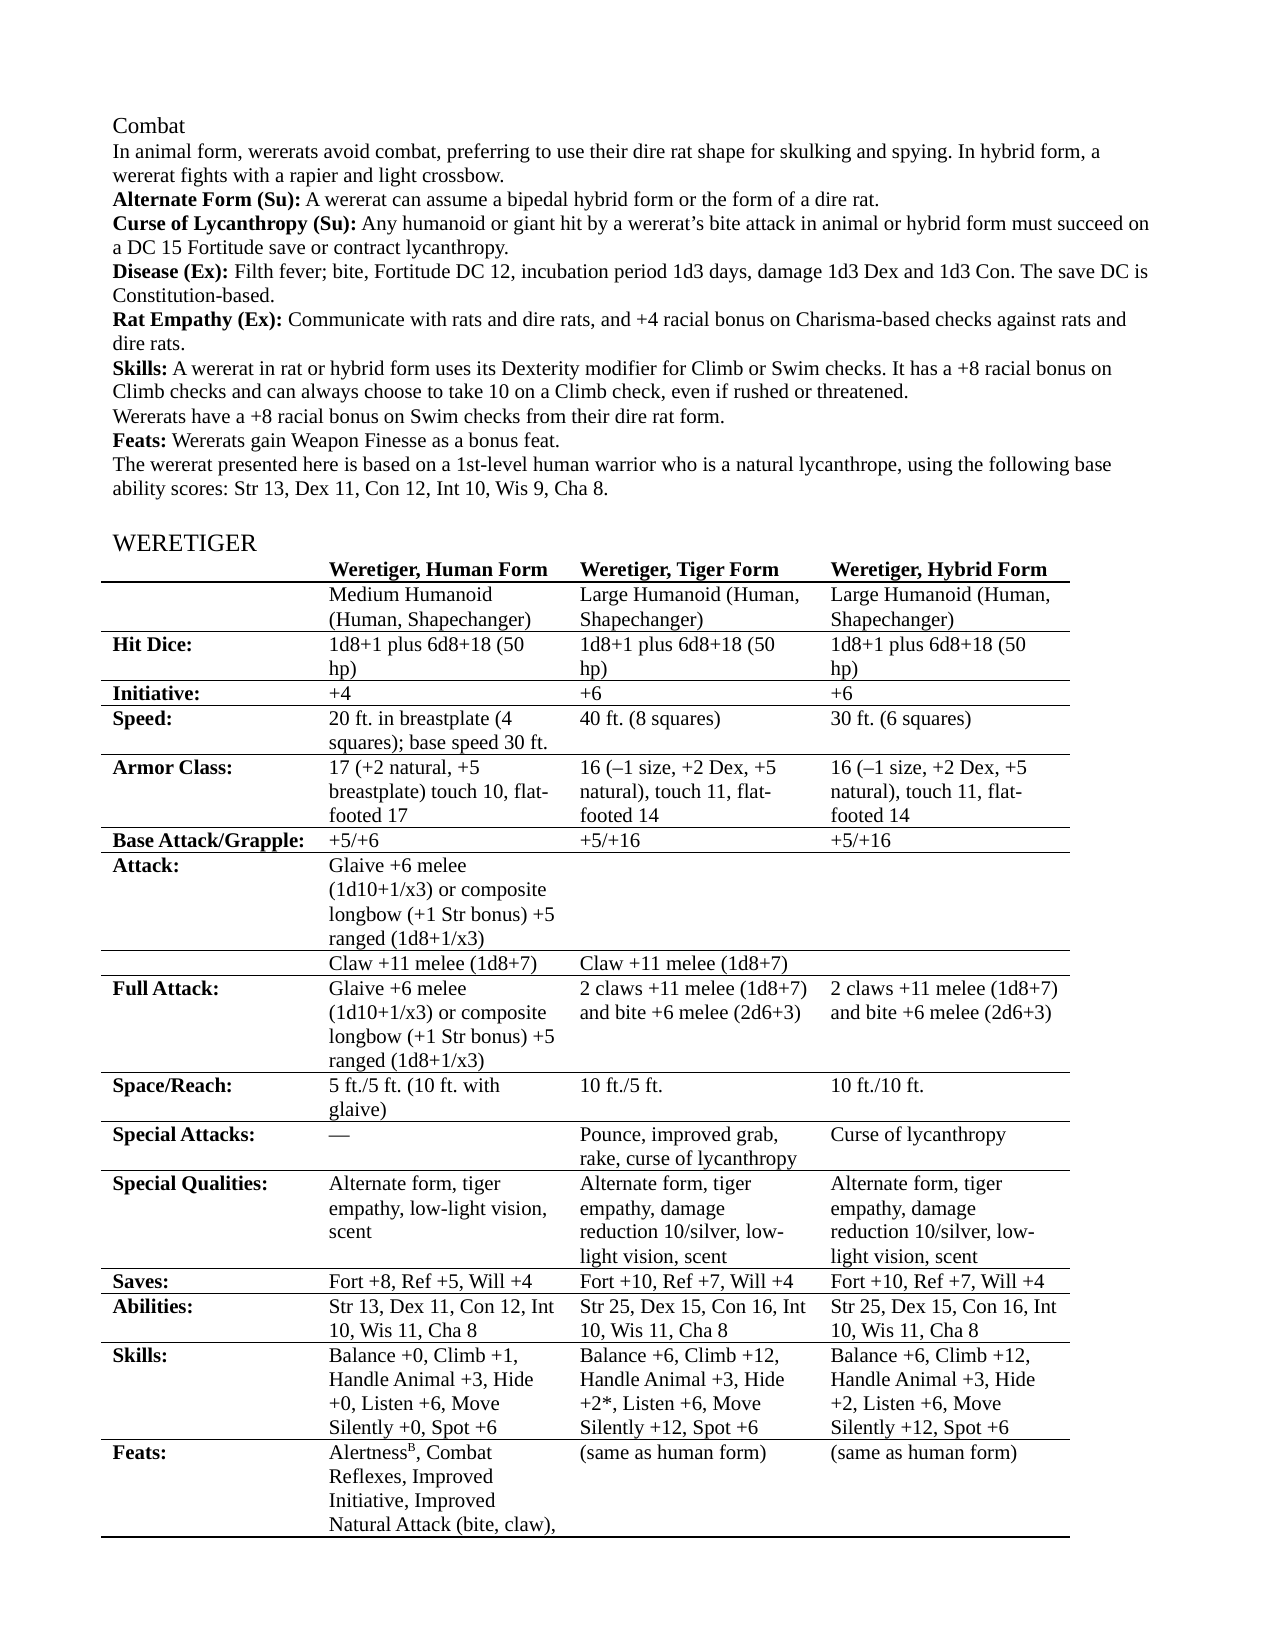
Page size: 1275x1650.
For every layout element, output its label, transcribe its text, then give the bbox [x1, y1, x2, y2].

table_cell Large Humanoid (Human, Shapechanger) [568, 583, 819, 631]
table_cell 16 (–1 size, +2 Dex, +5 natural), touch 11, flat-footed 14 [568, 755, 819, 827]
table_cell Alternate form, tiger empathy, damage reduction 10/silver, low-light vision, scent [819, 1171, 1070, 1268]
table_cell Speed: [101, 706, 317, 754]
table_cell 30 ft. (6 squares) [819, 706, 1070, 754]
table_cell +4 [318, 681, 568, 705]
text Disease (Ex): Filth fever; bite, Fortitude DC 12, incubation period 1d3 days, damage 1d3 Dex and 1d3 Con. The save DC is Constitution-based. [112, 259, 1162, 307]
table_cell Str 25, Dex 15, Con 16, Int 10, Wis 11, Cha 8 [819, 1294, 1070, 1342]
table_cell Special Attacks: [101, 1122, 317, 1170]
table_cell 1d8+1 plus 6d8+18 (50 hp) [819, 632, 1070, 680]
table_cell Saves: [101, 1269, 317, 1293]
table_cell 1d8+1 plus 6d8+18 (50 hp) [318, 632, 568, 680]
table_cell Attack: [101, 853, 317, 949]
table_cell +5/+16 [568, 828, 819, 852]
text In animal form, wererats avoid combat, preferring to use their dire rat shape for skulking and spying. In hybrid form, a wererat fights with a rapier and light crossbow. [112, 139, 1162, 187]
table_cell 16 (–1 size, +2 Dex, +5 natural), touch 11, flat-footed 14 [819, 755, 1070, 827]
text Skills: A wererat in rat or hybrid form uses its Dexterity modifier for Climb or Swim checks. It has a +8 racial bonus on Climb checks and can always choose to take 10 on a Climb check, even if rushed or threatened. [112, 355, 1162, 403]
table_cell Glaive +6 melee (1d10+1/x3) or composite longbow (+1 Str bonus) +5 ranged (1d8+1/x3) [318, 976, 568, 1072]
table_cell Large Humanoid (Human, Shapechanger) [819, 583, 1070, 631]
table_cell Base Attack/Grapple: [101, 828, 317, 852]
table_cell Fort +8, Ref +5, Will +4 [318, 1269, 568, 1293]
table_cell Alternate form, tiger empathy, damage reduction 10/silver, low-light vision, scent [568, 1171, 819, 1268]
table_cell 2 claws +11 melee (1d8+7) and bite +6 melee (2d6+3) [568, 976, 819, 1072]
table_cell Str 13, Dex 11, Con 12, Int 10, Wis 11, Cha 8 [318, 1294, 568, 1342]
table_cell Alternate form, tiger empathy, low-light vision, scent [318, 1171, 568, 1268]
table_header Weretiger, Tiger Form [568, 557, 819, 581]
text Curse of Lycanthropy (Su): Any humanoid or giant hit by a wererat’s bite attack in animal or hybrid form must succeed on a DC 15 Fortitude save or contract lycanthropy. [112, 211, 1162, 259]
table_cell Hit Dice: [101, 632, 317, 680]
table_cell +6 [819, 681, 1070, 705]
table_cell Full Attack: [101, 976, 317, 1072]
table_cell Special Qualities: [101, 1171, 317, 1268]
table_cell [819, 853, 1070, 949]
table_cell — [318, 1122, 568, 1170]
text Wererats have a +8 racial bonus on Swim checks from their dire rat form. [112, 403, 1162, 428]
text Alternate Form (Su): A wererat can assume a bipedal hybrid form or the form of a dire rat. [112, 187, 1162, 211]
table_cell 10 ft./10 ft. [819, 1073, 1070, 1121]
table_cell 5 ft./5 ft. (10 ft. with glaive) [318, 1073, 568, 1121]
table_cell Feats: [101, 1440, 317, 1536]
table_cell Claw +11 melee (1d8+7) [568, 951, 819, 975]
table_cell +6 [568, 681, 819, 705]
table_cell 20 ft. in breastplate (4 squares); base speed 30 ft. [318, 706, 568, 754]
table_cell +5/+16 [819, 828, 1070, 852]
text Feats: Wererats gain Weapon Finesse as a bonus feat. [112, 428, 1162, 452]
text Rat Empathy (Ex): Communicate with rats and dire rats, and +4 racial bonus on Charisma-based checks against rats and dire rats. [112, 307, 1162, 355]
table_cell Space/Reach: [101, 1073, 317, 1121]
table_cell Balance +6, Climb +12, Handle Animal +3, Hide +2, Listen +6, Move Silently +12, Spot +6 [819, 1343, 1070, 1439]
table_cell Medium Humanoid (Human, Shapechanger) [318, 583, 568, 631]
table_cell Fort +10, Ref +7, Will +4 [568, 1269, 819, 1293]
table_cell Curse of lycanthropy [819, 1122, 1070, 1170]
table_cell Fort +10, Ref +7, Will +4 [819, 1269, 1070, 1293]
table_cell Skills: [101, 1343, 317, 1439]
table_cell Armor Class: [101, 755, 317, 827]
table_cell 2 claws +11 melee (1d8+7) and bite +6 melee (2d6+3) [819, 976, 1070, 1072]
table_cell AlertnessB, Combat Reflexes, Improved Initiative, Improved Natural Attack (bite, claw), [318, 1440, 568, 1536]
table_header Weretiger, Human Form [318, 557, 568, 581]
table_cell Str 25, Dex 15, Con 16, Int 10, Wis 11, Cha 8 [568, 1294, 819, 1342]
table_cell Pounce, improved grab, rake, curse of lycanthropy [568, 1122, 819, 1170]
table_cell [819, 951, 1070, 975]
table_cell +5/+6 [318, 828, 568, 852]
table_cell Glaive +6 melee (1d10+1/x3) or composite longbow (+1 Str bonus) +5 ranged (1d8+1/x3) [318, 853, 568, 949]
table_cell [101, 583, 317, 631]
table_cell Claw +11 melee (1d8+7) [318, 951, 568, 975]
table_cell Balance +0, Climb +1, Handle Animal +3, Hide +0, Listen +6, Move Silently +0, Spot +6 [318, 1343, 568, 1439]
table_header [101, 557, 317, 581]
table_cell Balance +6, Climb +12, Handle Animal +3, Hide +2*, Listen +6, Move Silently +12, Spot +6 [568, 1343, 819, 1439]
table_header Weretiger, Hybrid Form [819, 557, 1070, 581]
table_cell 17 (+2 natural, +5 breastplate) touch 10, flat-footed 17 [318, 755, 568, 827]
table_cell 10 ft./5 ft. [568, 1073, 819, 1121]
text WERETIGER [112, 528, 1162, 557]
table_cell Abilities: [101, 1294, 317, 1342]
text Combat [112, 112, 1162, 139]
table_cell 40 ft. (8 squares) [568, 706, 819, 754]
text The wererat presented here is based on a 1st-level human warrior who is a natural lycanthrope, using the following base ability scores: Str 13, Dex 11, Con 12, Int 10, Wis 9, Cha 8. [112, 452, 1162, 500]
table_cell Initiative: [101, 681, 317, 705]
table_cell 1d8+1 plus 6d8+18 (50 hp) [568, 632, 819, 680]
table_cell [101, 951, 317, 975]
table_cell (same as human form) [819, 1440, 1070, 1536]
table_cell (same as human form) [568, 1440, 819, 1536]
table_cell [568, 853, 819, 949]
